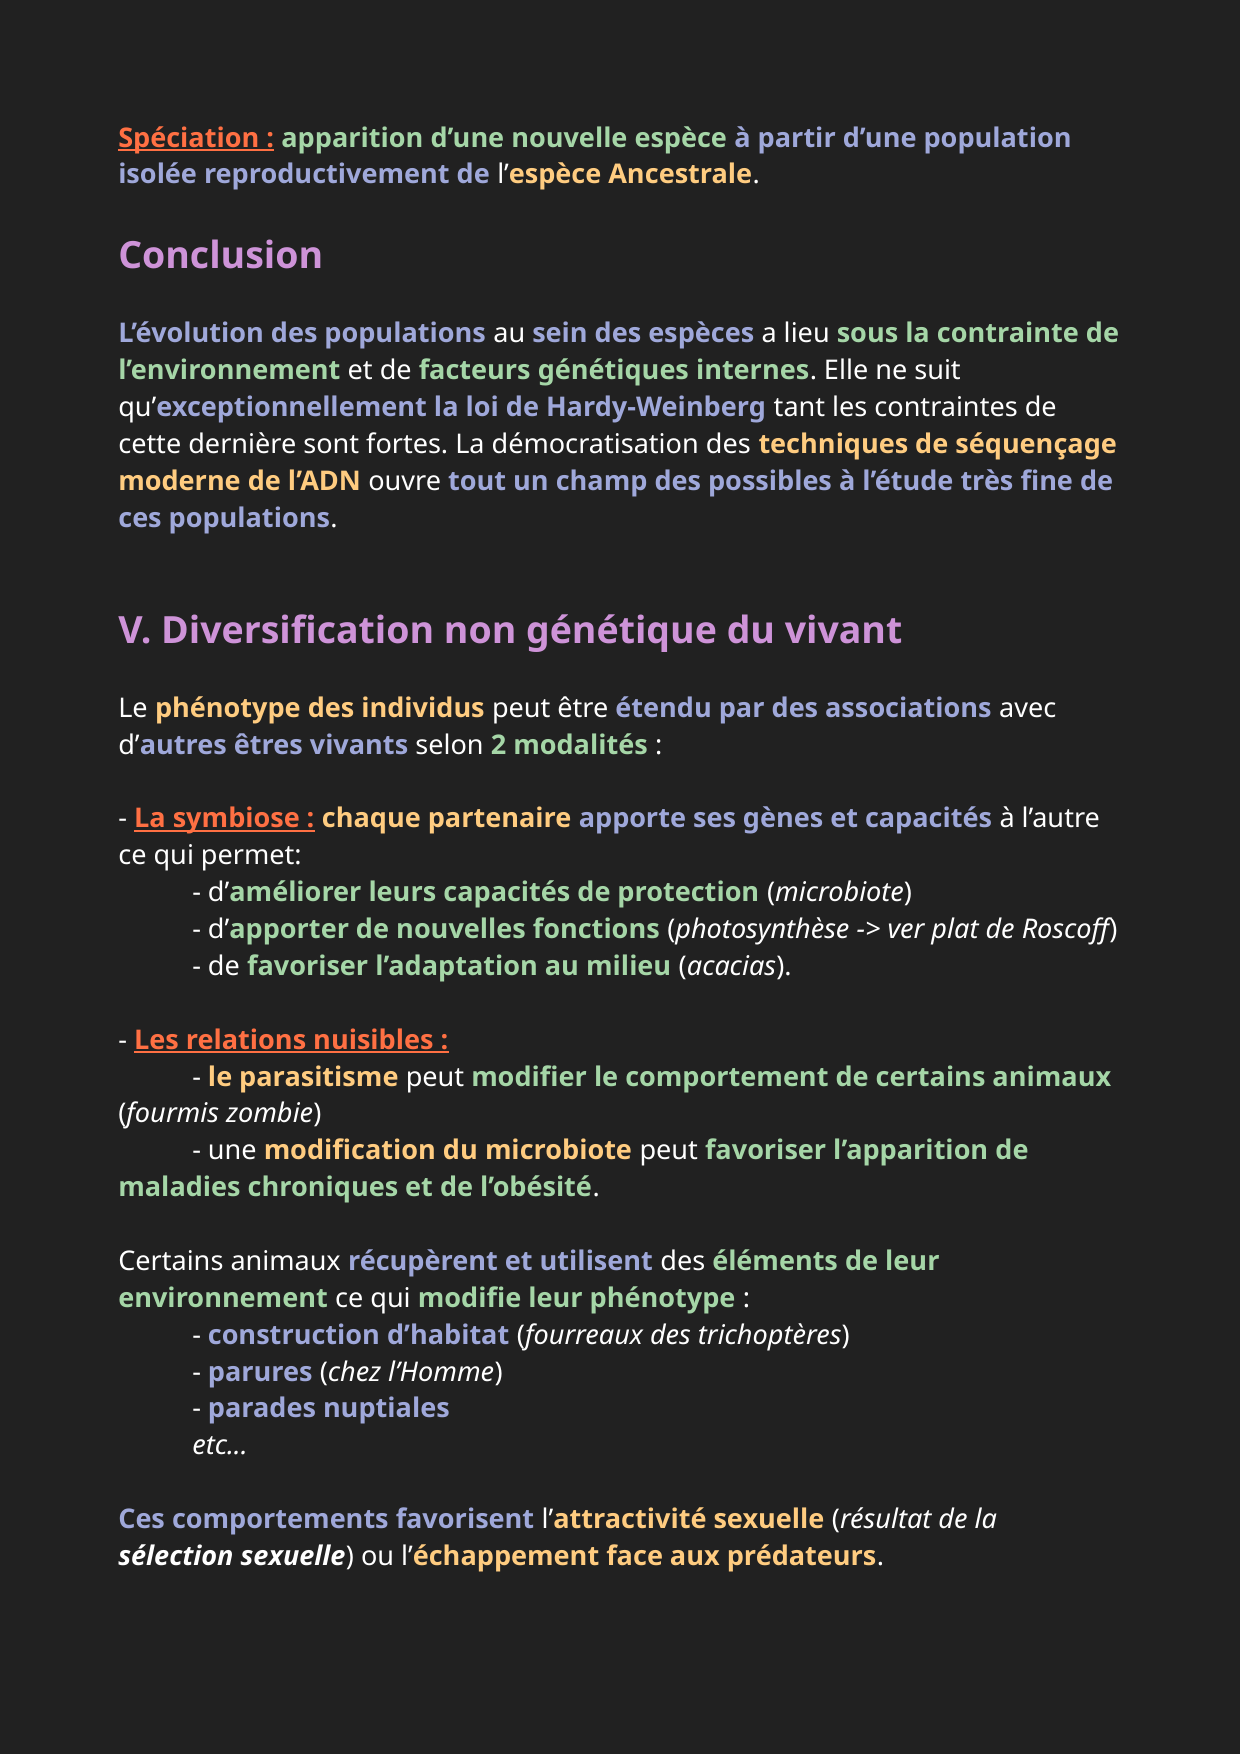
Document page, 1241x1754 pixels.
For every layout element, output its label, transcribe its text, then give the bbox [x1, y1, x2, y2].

text - de favoriser l’adaptation au milieu (acacias). [118, 946, 1122, 983]
text Ces comportements favorisent l’attractivité sexuelle (résultat de la sélection sexuelle) ou l’échappement face aux prédateurs. [118, 1499, 1122, 1573]
text V. Diversification non génétique du vivant [118, 603, 1122, 654]
text - le parasitisme peut modifier le comportement de certains animaux (fourmis zombie) [118, 1057, 1122, 1131]
text - parures (chez l’Homme) [118, 1352, 1122, 1389]
text - parades nuptiales [118, 1389, 1122, 1426]
text L’évolution des populations au sein des espèces a lieu sous la contrainte de l’environnement et de facteurs génétiques internes. Elle ne suit qu’exceptionnellement la loi de Hardy-Weinberg tant les contraintes de cette dernière sont fortes. La démocratisation des techniques de séquençage moderne de l’ADN ouvre tout un champ des possibles à l’étude très fine de ces populations. [118, 314, 1122, 535]
text Conclusion [118, 229, 1122, 280]
text - Les relations nuisibles : [118, 1020, 1122, 1057]
text - d’améliorer leurs capacités de protection (microbiote) [118, 873, 1122, 909]
text etc... [118, 1426, 1122, 1463]
text - construction d’habitat (fourreaux des trichoptères) [118, 1315, 1122, 1352]
text Le phénotype des individus peut être étendu par des associations avec d’autres êtres vivants selon 2 modalités : [118, 688, 1122, 762]
text - une modification du microbiote peut favoriser l’apparition de maladies chroniques et de l’obésité. [118, 1131, 1122, 1204]
text - d’apporter de nouvelles fonctions (photosynthèse -> ver plat de Roscoff) [118, 909, 1122, 946]
text - La symbiose : chaque partenaire apporte ses gènes et capacités à l’autre ce qui permet: [118, 799, 1122, 873]
text Spéciation : apparition d’une nouvelle espèce à partir d’une population isolée reproductivement de l’espèce Ancestrale. [118, 118, 1122, 192]
text Certains animaux récupèrent et utilisent des éléments de leur environnement ce qui modifie leur phénotype : [118, 1241, 1122, 1315]
